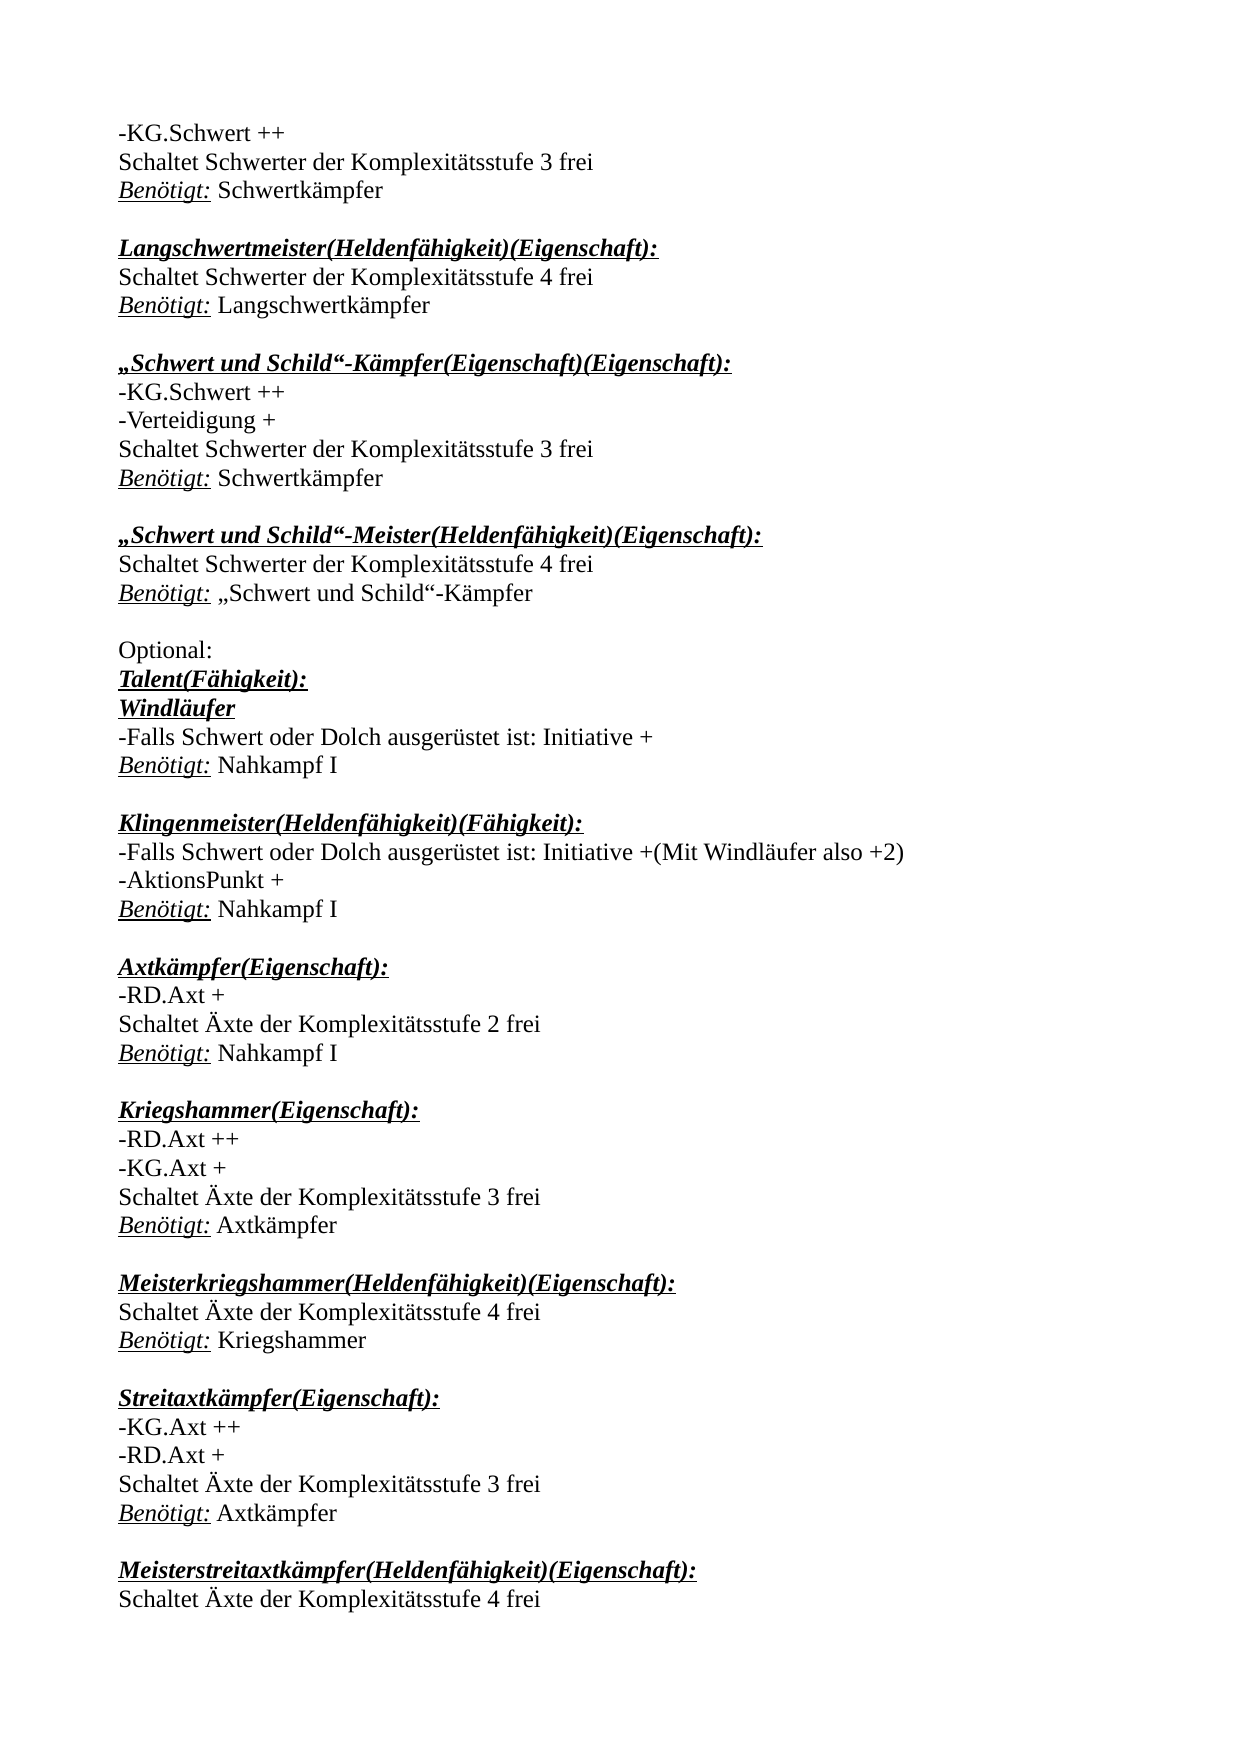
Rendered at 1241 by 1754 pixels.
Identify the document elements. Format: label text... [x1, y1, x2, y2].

text Meisterstreitaxtkämpfer(Heldenfähigkeit)(Eigenschaft): [118, 1556, 1122, 1584]
text „Schwert und Schild“-Kämpfer(Eigenschaft)(Eigenschaft): [118, 348, 1122, 377]
text Schaltet Äxte der Komplexitätsstufe 2 frei [118, 1009, 1122, 1038]
text Schaltet Schwerter der Komplexitätsstufe 3 frei [118, 434, 1122, 463]
text Benötigt: Schwertkämpfer [118, 176, 1122, 204]
text -RD.Axt + [118, 1441, 1122, 1469]
text -AktionsPunkt + [118, 866, 1122, 894]
text Schaltet Äxte der Komplexitätsstufe 4 frei [118, 1297, 1122, 1326]
text Benötigt: Kriegshammer [118, 1326, 1122, 1354]
text Schaltet Äxte der Komplexitätsstufe 3 frei [118, 1182, 1122, 1211]
text -KG.Schwert ++ [118, 377, 1122, 406]
text Schaltet Äxte der Komplexitätsstufe 3 frei [118, 1469, 1122, 1498]
text -KG.Axt + [118, 1153, 1122, 1182]
text Benötigt: Nahkampf I [118, 751, 1122, 779]
text „Schwert und Schild“-Meister(Heldenfähigkeit)(Eigenschaft): [118, 521, 1122, 549]
text Kriegshammer(Eigenschaft): [118, 1096, 1122, 1124]
text Benötigt: Nahkampf I [118, 1038, 1122, 1067]
text Schaltet Äxte der Komplexitätsstufe 4 frei [118, 1584, 1122, 1613]
text -Verteidigung + [118, 406, 1122, 434]
text Benötigt: Axtkämpfer [118, 1498, 1122, 1527]
text Schaltet Schwerter der Komplexitätsstufe 3 frei [118, 147, 1122, 176]
text Benötigt: Langschwertkämpfer [118, 291, 1122, 319]
text Axtkämpfer(Eigenschaft): [118, 952, 1122, 981]
text Meisterkriegshammer(Heldenfähigkeit)(Eigenschaft): [118, 1268, 1122, 1297]
text Klingenmeister(Heldenfähigkeit)(Fähigkeit): [118, 808, 1122, 837]
text Windläufer [118, 693, 1122, 722]
text -Falls Schwert oder Dolch ausgerüstet ist: Initiative + [118, 722, 1122, 751]
text -KG.Axt ++ [118, 1412, 1122, 1441]
text Schaltet Schwerter der Komplexitätsstufe 4 frei [118, 262, 1122, 291]
text -Falls Schwert oder Dolch ausgerüstet ist: Initiative +(Mit Windläufer also +2) [118, 837, 1122, 866]
text Optional: [118, 636, 1122, 664]
text -RD.Axt + [118, 981, 1122, 1009]
text -KG.Schwert ++ [118, 118, 1122, 147]
text Benötigt: Axtkämpfer [118, 1211, 1122, 1239]
text Schaltet Schwerter der Komplexitätsstufe 4 frei [118, 549, 1122, 578]
text Langschwertmeister(Heldenfähigkeit)(Eigenschaft): [118, 233, 1122, 262]
text Talent(Fähigkeit): [118, 664, 1122, 693]
text Benötigt: Schwertkämpfer [118, 463, 1122, 492]
text Benötigt: Nahkampf I [118, 894, 1122, 923]
text -RD.Axt ++ [118, 1124, 1122, 1153]
text Streitaxtkämpfer(Eigenschaft): [118, 1383, 1122, 1412]
text Benötigt: „Schwert und Schild“-Kämpfer [118, 578, 1122, 607]
